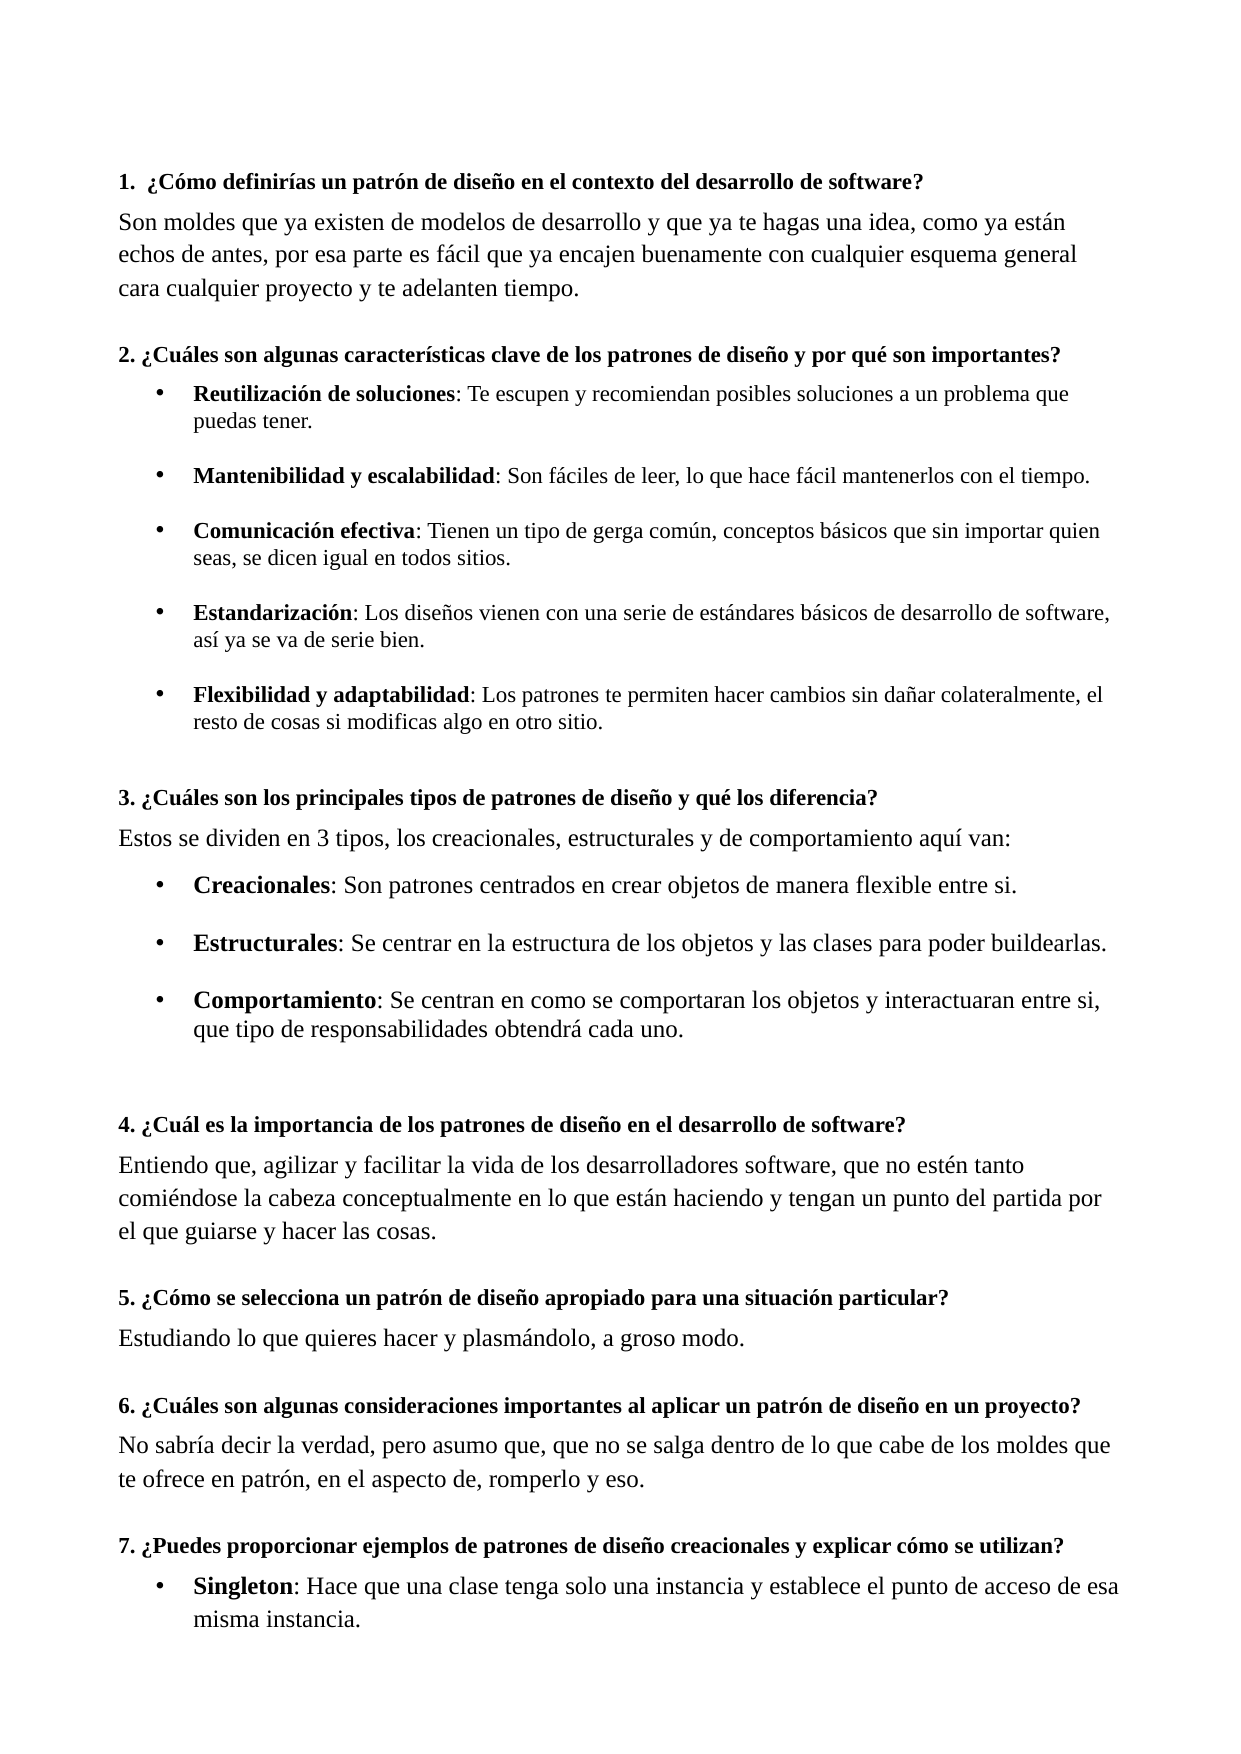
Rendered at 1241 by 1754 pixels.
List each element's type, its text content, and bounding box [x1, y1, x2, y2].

subtitle 5. ¿Cómo se selecciona un patrón de diseño apropiado para una situación particular? [118, 1284, 1122, 1311]
list Estructurales: Se centrar en la estructura de los objetos y las clases para poder buildearlas. [156, 928, 1122, 956]
list Creacionales: Son patrones centrados en crear objetos de manera flexible entre si. [156, 870, 1122, 899]
list Comportamiento: Se centran en como se comportaran los objetos y interactuaran entre si, que tipo de responsabilidades obtendrá cada uno. [156, 985, 1122, 1043]
list Singleton: Hace que una clase tenga solo una instancia y establece el punto de acceso de esa misma instancia. [156, 1571, 1122, 1633]
list Flexibilidad y adaptabilidad: Los patrones te permiten hacer cambios sin dañar colateralmente, el resto de cosas si modificas algo en otro sitio. [156, 681, 1122, 734]
text Estudiando lo que quieres hacer y plasmándolo, a groso modo. [118, 1323, 1122, 1352]
text Son moldes que ya existen de modelos de desarrollo y que ya te hagas una idea, como ya están echos de antes, por esa parte es fácil que ya encajen buenamente con cualquier esquema general cara cualquier proyecto y te adelanten tiempo. [118, 207, 1122, 301]
subtitle 4. ¿Cuál es la importancia de los patrones de diseño en el desarrollo de software? [118, 1111, 1122, 1137]
subtitle 3. ¿Cuáles son los principales tipos de patrones de diseño y qué los diferencia? [118, 784, 1122, 810]
text Entiendo que, agilizar y facilitar la vida de los desarrolladores software, que no estén tanto comiéndose la cabeza conceptualmente en lo que están haciendo y tengan un punto del partida por el que guiarse y hacer las cosas. [118, 1150, 1122, 1245]
list Estandarización: Los diseños vienen con una serie de estándares básicos de desarrollo de software, así ya se va de serie bien. [156, 599, 1122, 652]
text No sabría decir la verdad, pero asumo que, que no se salga dentro de lo que cabe de los moldes que te ofrece en patrón, en el aspecto de, romperlo y eso. [118, 1431, 1122, 1492]
list Mantenibilidad y escalabilidad: Son fáciles de leer, lo que hace fácil mantenerlos con el tiempo. [156, 462, 1122, 488]
subtitle 2. ¿Cuáles son algunas características clave de los patrones de diseño y por qué son importantes? [118, 341, 1122, 367]
list Reutilización de soluciones: Te escupen y recomiendan posibles soluciones a un problema que puedas tener. [156, 380, 1122, 433]
text Estos se dividen en 3 tipos, los creacionales, estructurales y de comportamiento aquí van: [118, 823, 1122, 851]
subtitle 7. ¿Puedes proporcionar ejemplos de patrones de diseño creacionales y explicar cómo se utilizan? [118, 1532, 1122, 1558]
subtitle 6. ¿Cuáles son algunas consideraciones importantes al aplicar un patrón de diseño en un proyecto? [118, 1392, 1122, 1418]
list Comunicación efectiva: Tienen un tipo de gerga común, conceptos básicos que sin importar quien seas, se dicen igual en todos sitios. [156, 517, 1122, 570]
subtitle 1. ¿Cómo definirías un patrón de diseño en el contexto del desarrollo de software? [118, 168, 1122, 194]
